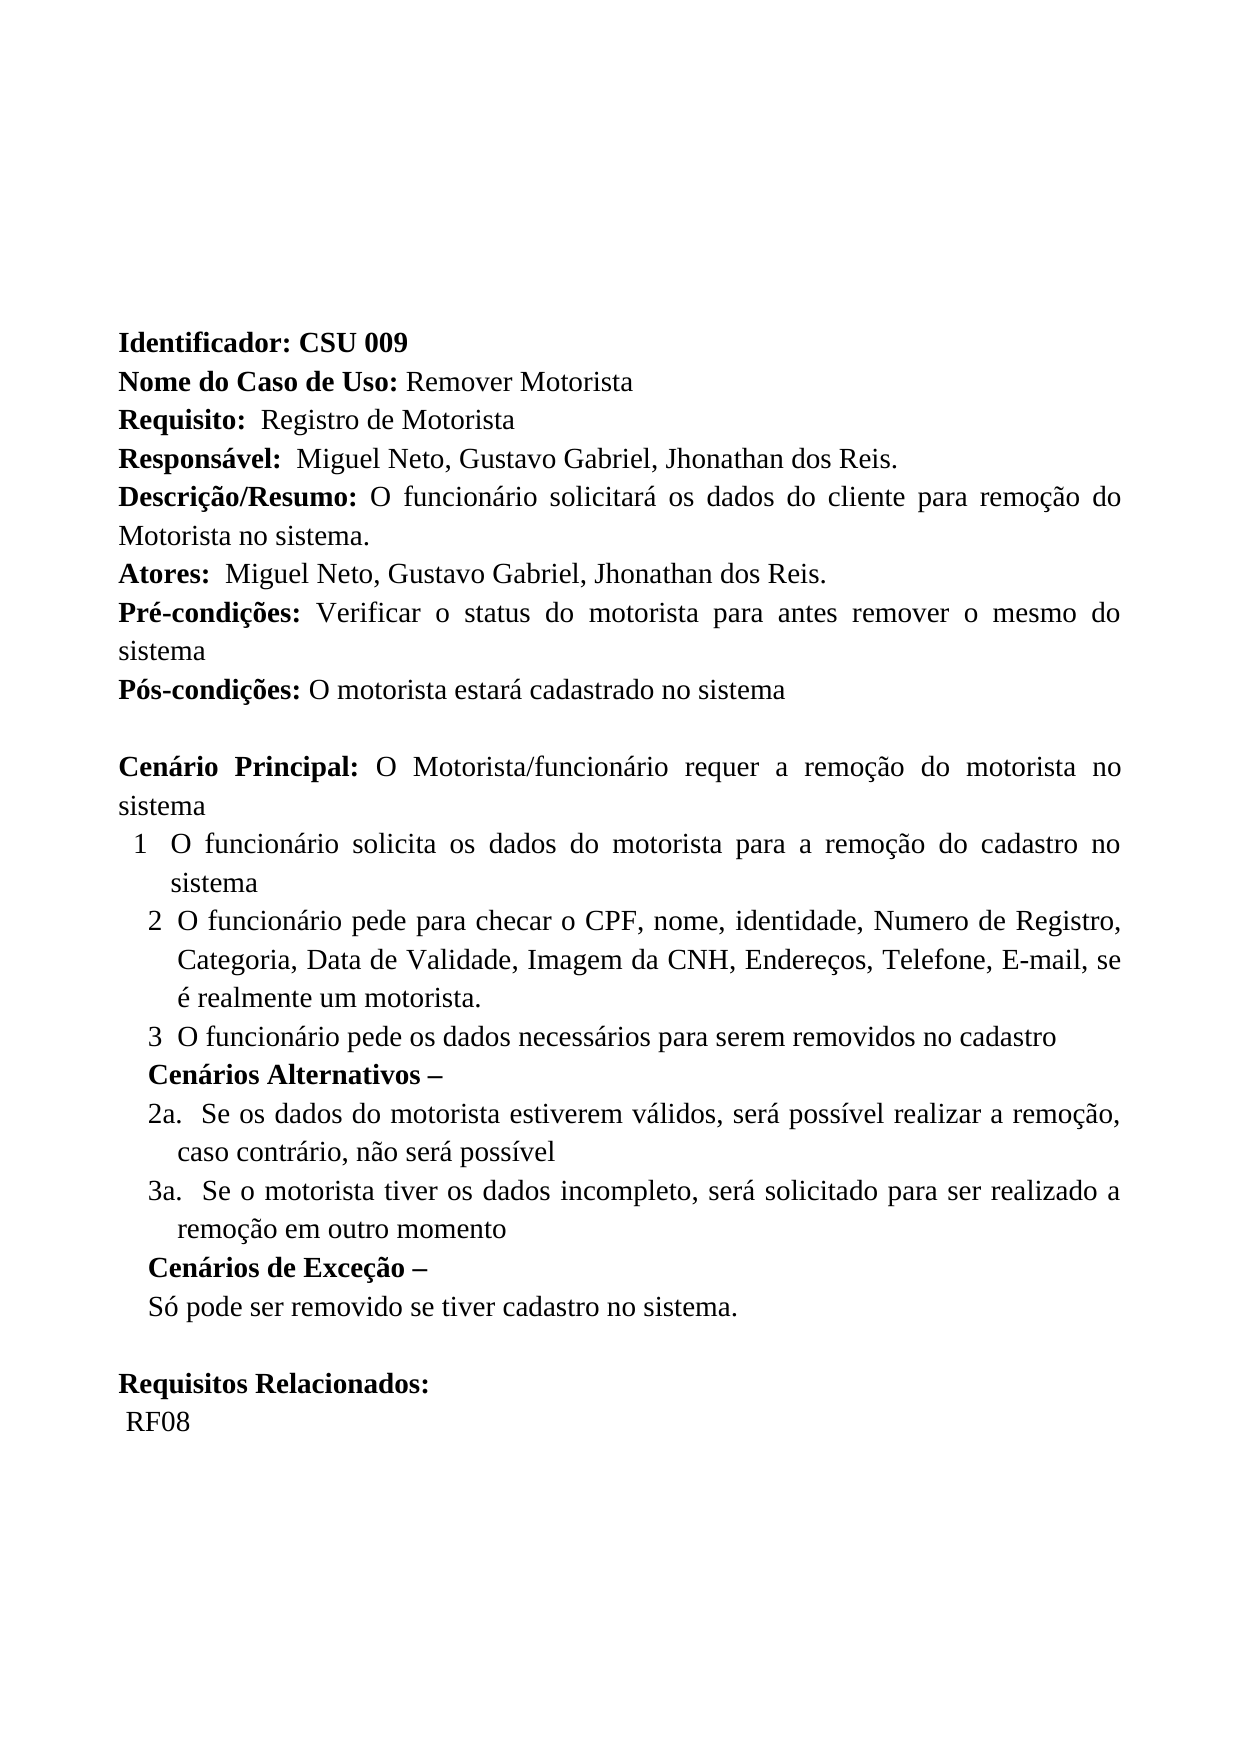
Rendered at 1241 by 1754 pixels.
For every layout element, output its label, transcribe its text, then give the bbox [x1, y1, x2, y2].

text Requisito: Registro de Motorista [118, 402, 1122, 436]
list O funcionário solicita os dados do motorista para a remoção do cadastro no sistema [133, 826, 1122, 898]
text Cenário Principal: O Motorista/funcionário requer a remoção do motorista no sistema [118, 749, 1122, 821]
text RF08 [118, 1404, 1122, 1438]
text Atores: Miguel Neto, Gustavo Gabriel, Jhonathan dos Reis. [118, 556, 1122, 590]
list 3a. Se o motorista tiver os dados incompleto, será solicitado para ser realizado a remoção em outro momento [148, 1173, 1122, 1245]
text Descrição/Resumo: O funcionário solicitará os dados do cliente para remoção do Motorista no sistema. [118, 479, 1122, 551]
text Pós-condições: O motorista estará cadastrado no sistema [118, 672, 1122, 706]
text Só pode ser removido se tiver cadastro no sistema. [148, 1289, 1122, 1322]
list 2a. Se os dados do motorista estiverem válidos, será possível realizar a remoção, caso contrário, não será possível [148, 1096, 1122, 1168]
text Nome do Caso de Uso: Remover Motorista [118, 364, 1122, 397]
list O funcionário pede para checar o CPF, nome, identidade, Numero de Registro, Categoria, Data de Validade, Imagem da CNH, Endereços, Telefone, E-mail, se é realmente um motorista. [148, 903, 1122, 1014]
text Responsável: Miguel Neto, Gustavo Gabriel, Jhonathan dos Reis. [118, 441, 1122, 474]
text Requisitos Relacionados: [118, 1366, 1122, 1399]
text Identificador: CSU 009 [118, 325, 1122, 359]
list O funcionário pede os dados necessários para serem removidos no cadastro [148, 1019, 1122, 1052]
text Cenários de Exceção – [148, 1250, 1122, 1284]
text Cenários Alternativos – [148, 1057, 1122, 1091]
text Pré-condições: Verificar o status do motorista para antes remover o mesmo do sistema [118, 595, 1122, 667]
